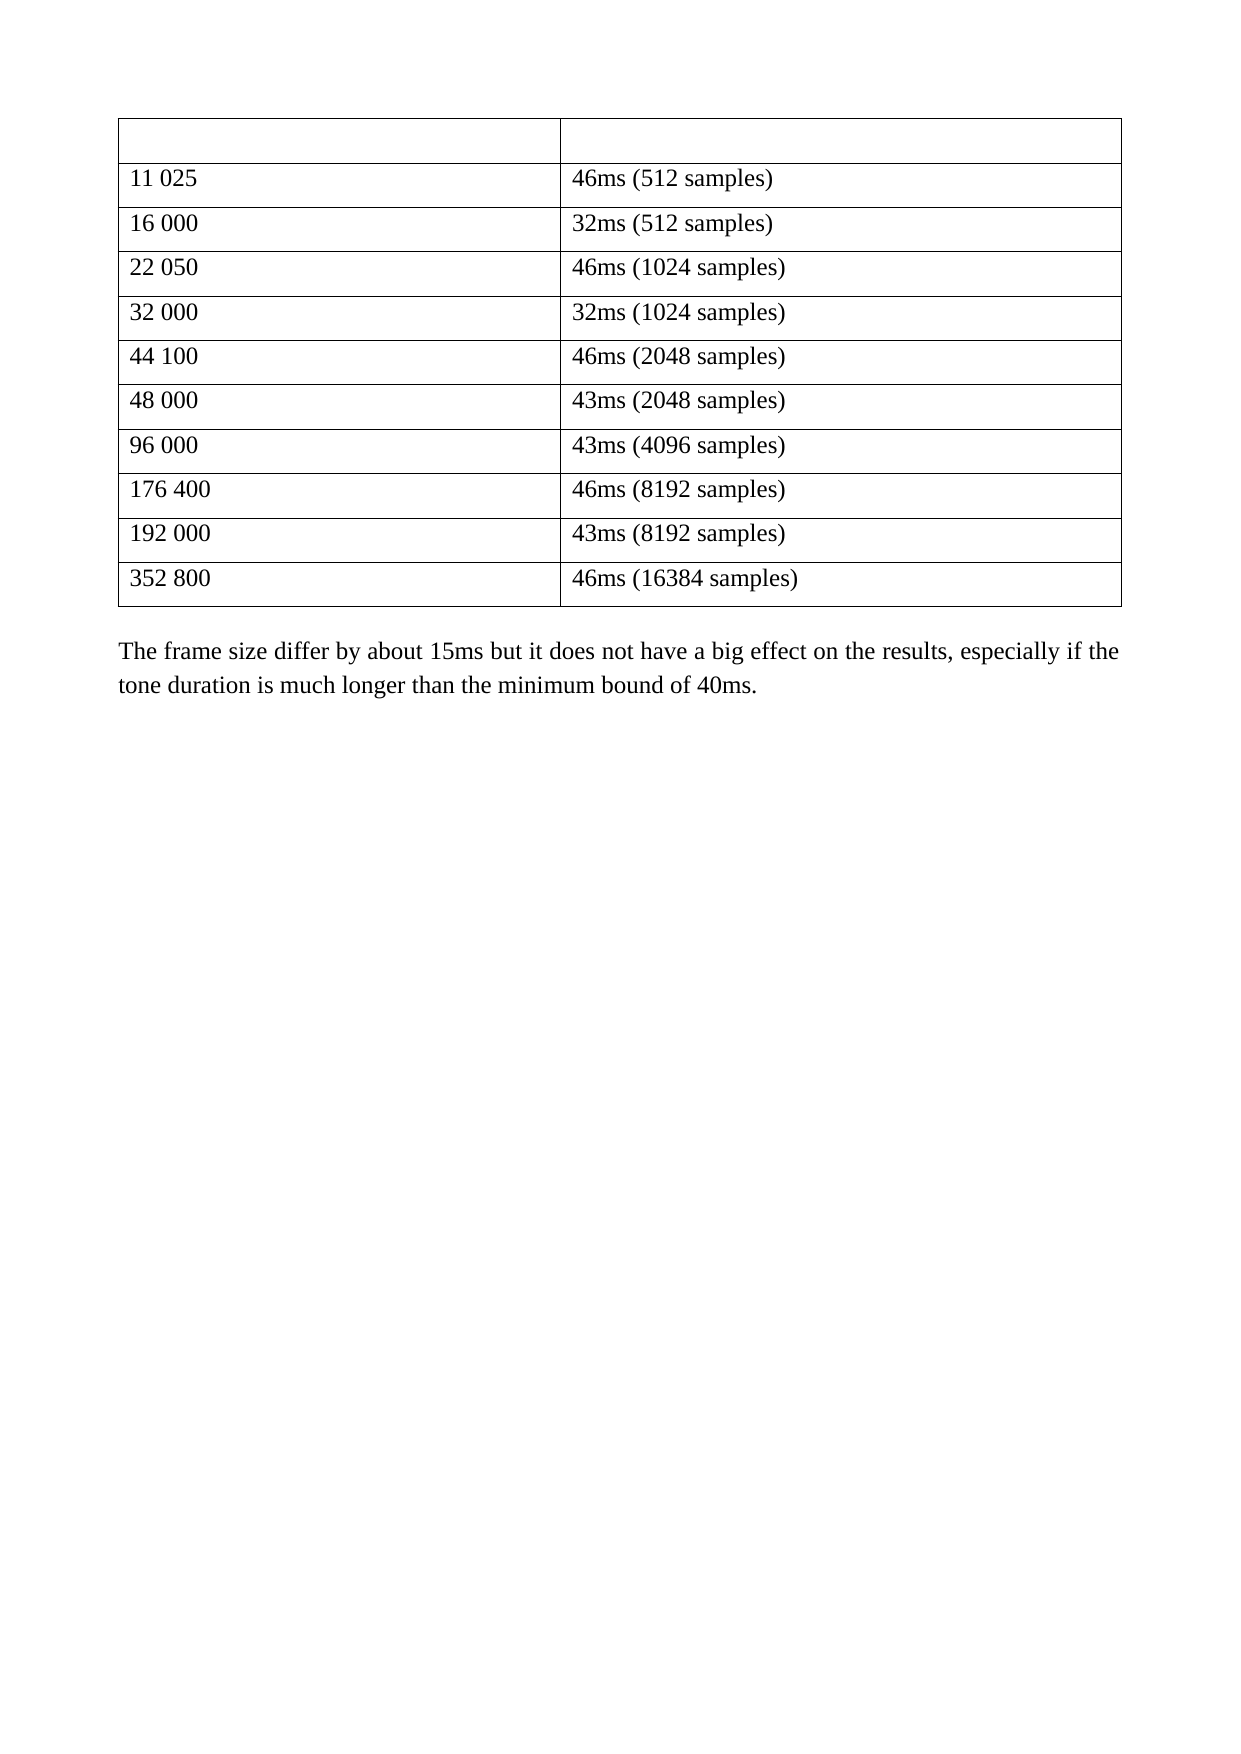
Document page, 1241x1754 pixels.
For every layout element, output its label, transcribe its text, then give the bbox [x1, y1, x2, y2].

table_cell 22 050 [119, 252, 560, 296]
table_cell 44 100 [119, 341, 560, 384]
table_cell 46ms (1024 samples) [561, 252, 1121, 296]
table_cell 176 400 [119, 474, 560, 517]
table_cell 32ms (1024 samples) [561, 297, 1121, 340]
table_cell 96 000 [119, 430, 560, 473]
table_cell [561, 119, 1121, 162]
table_cell 46ms (512 samples) [561, 164, 1121, 207]
table_cell 352 800 [119, 563, 560, 606]
table_cell 43ms (2048 samples) [561, 385, 1121, 429]
table_cell 46ms (8192 samples) [561, 474, 1121, 517]
table_cell 32ms (512 samples) [561, 208, 1121, 251]
table_cell 11 025 [119, 164, 560, 207]
table_cell 46ms (16384 samples) [561, 563, 1121, 606]
table_cell 43ms (4096 samples) [561, 430, 1121, 473]
table_cell 43ms (8192 samples) [561, 519, 1121, 562]
table_cell 46ms (2048 samples) [561, 341, 1121, 384]
table_cell 48 000 [119, 385, 560, 429]
table_cell 32 000 [119, 297, 560, 340]
table_cell [119, 119, 560, 162]
table_cell 192 000 [119, 519, 560, 562]
table_cell 16 000 [119, 208, 560, 251]
text The frame size differ by about 15ms but it does not have a big effect on the results, especially if the tone duration is much longer than the minimum bound of 40ms. [118, 636, 1122, 699]
